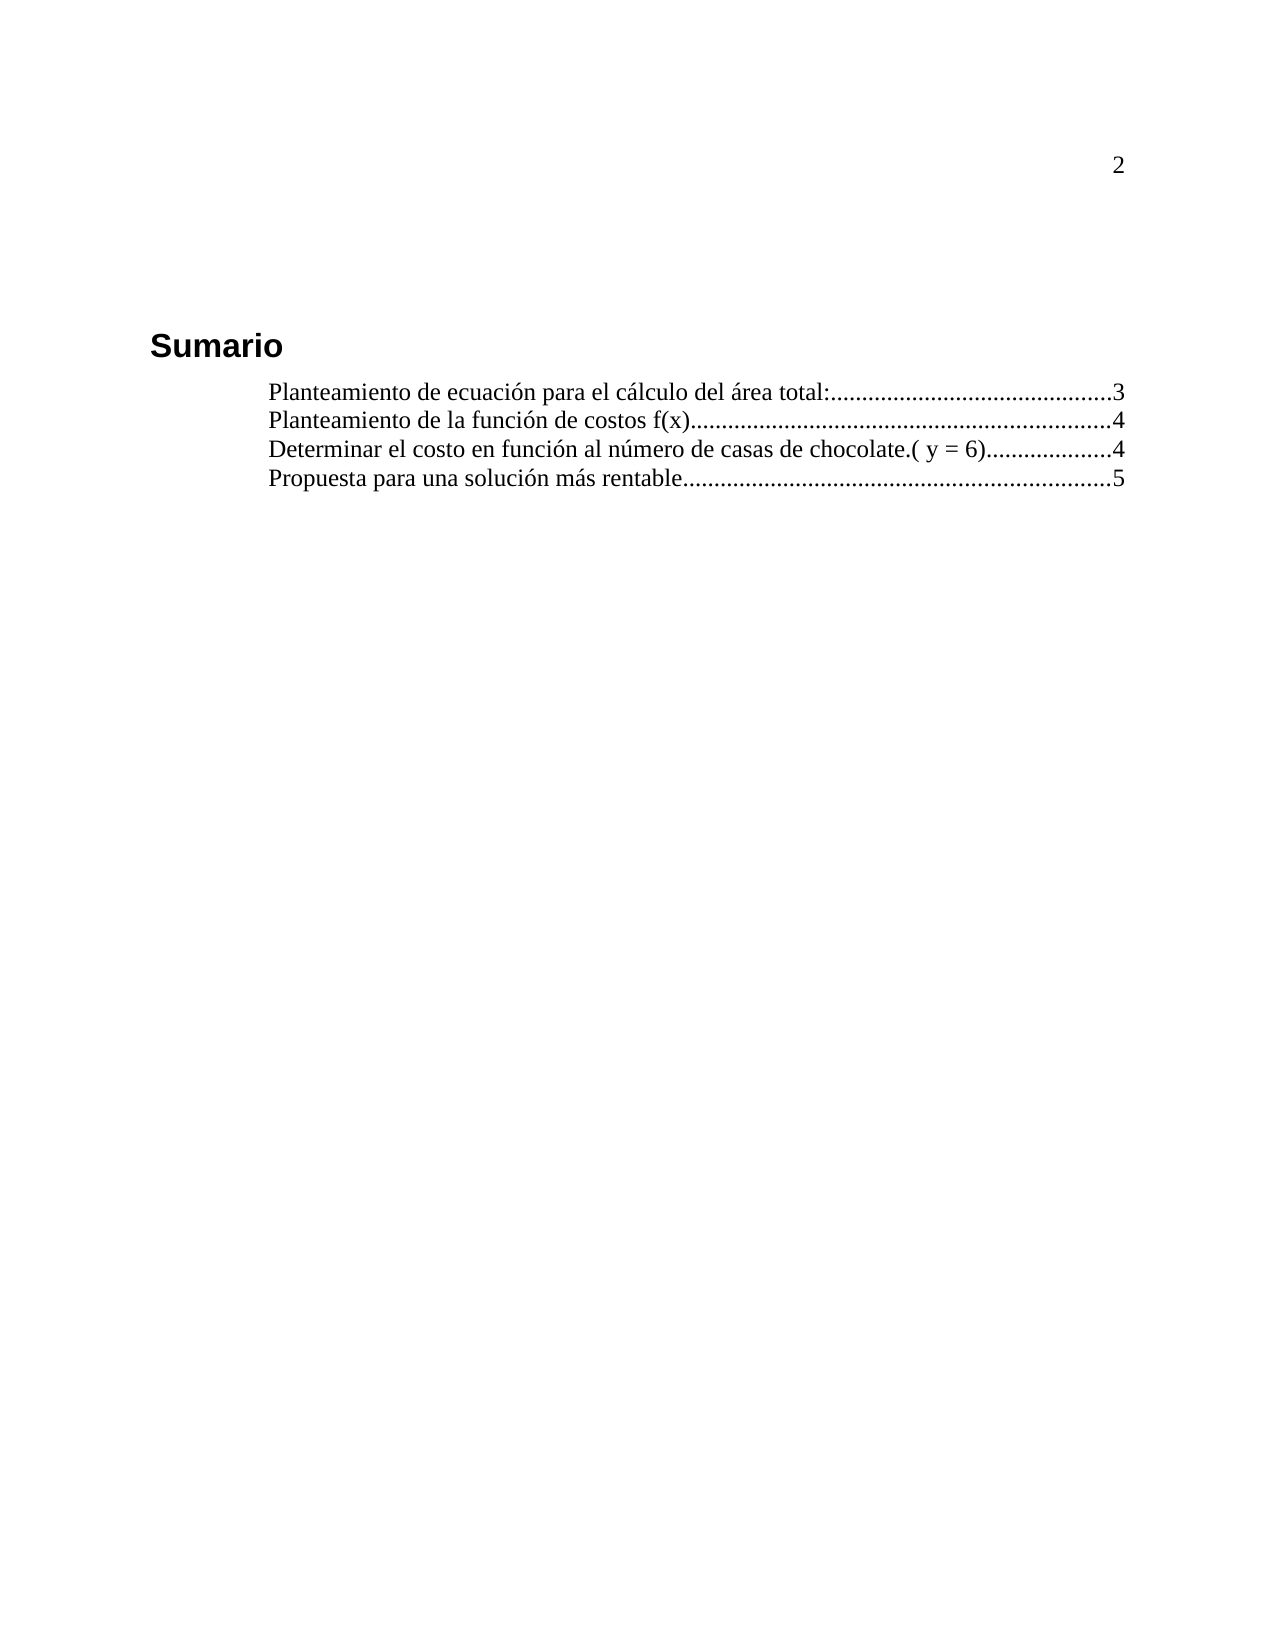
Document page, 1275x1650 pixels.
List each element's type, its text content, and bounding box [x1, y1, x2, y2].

text Planteamiento de ecuación para el cálculo del área total: 3 [268, 377, 1125, 405]
subtitle Sumario [150, 326, 1125, 364]
text Propuesta para una solución más rentable. 5 [268, 463, 1125, 492]
text Determinar el costo en función al número de casas de chocolate.( y = 6) 4 [268, 434, 1125, 463]
text Planteamiento de la función de costos f(x). 4 [268, 405, 1125, 434]
